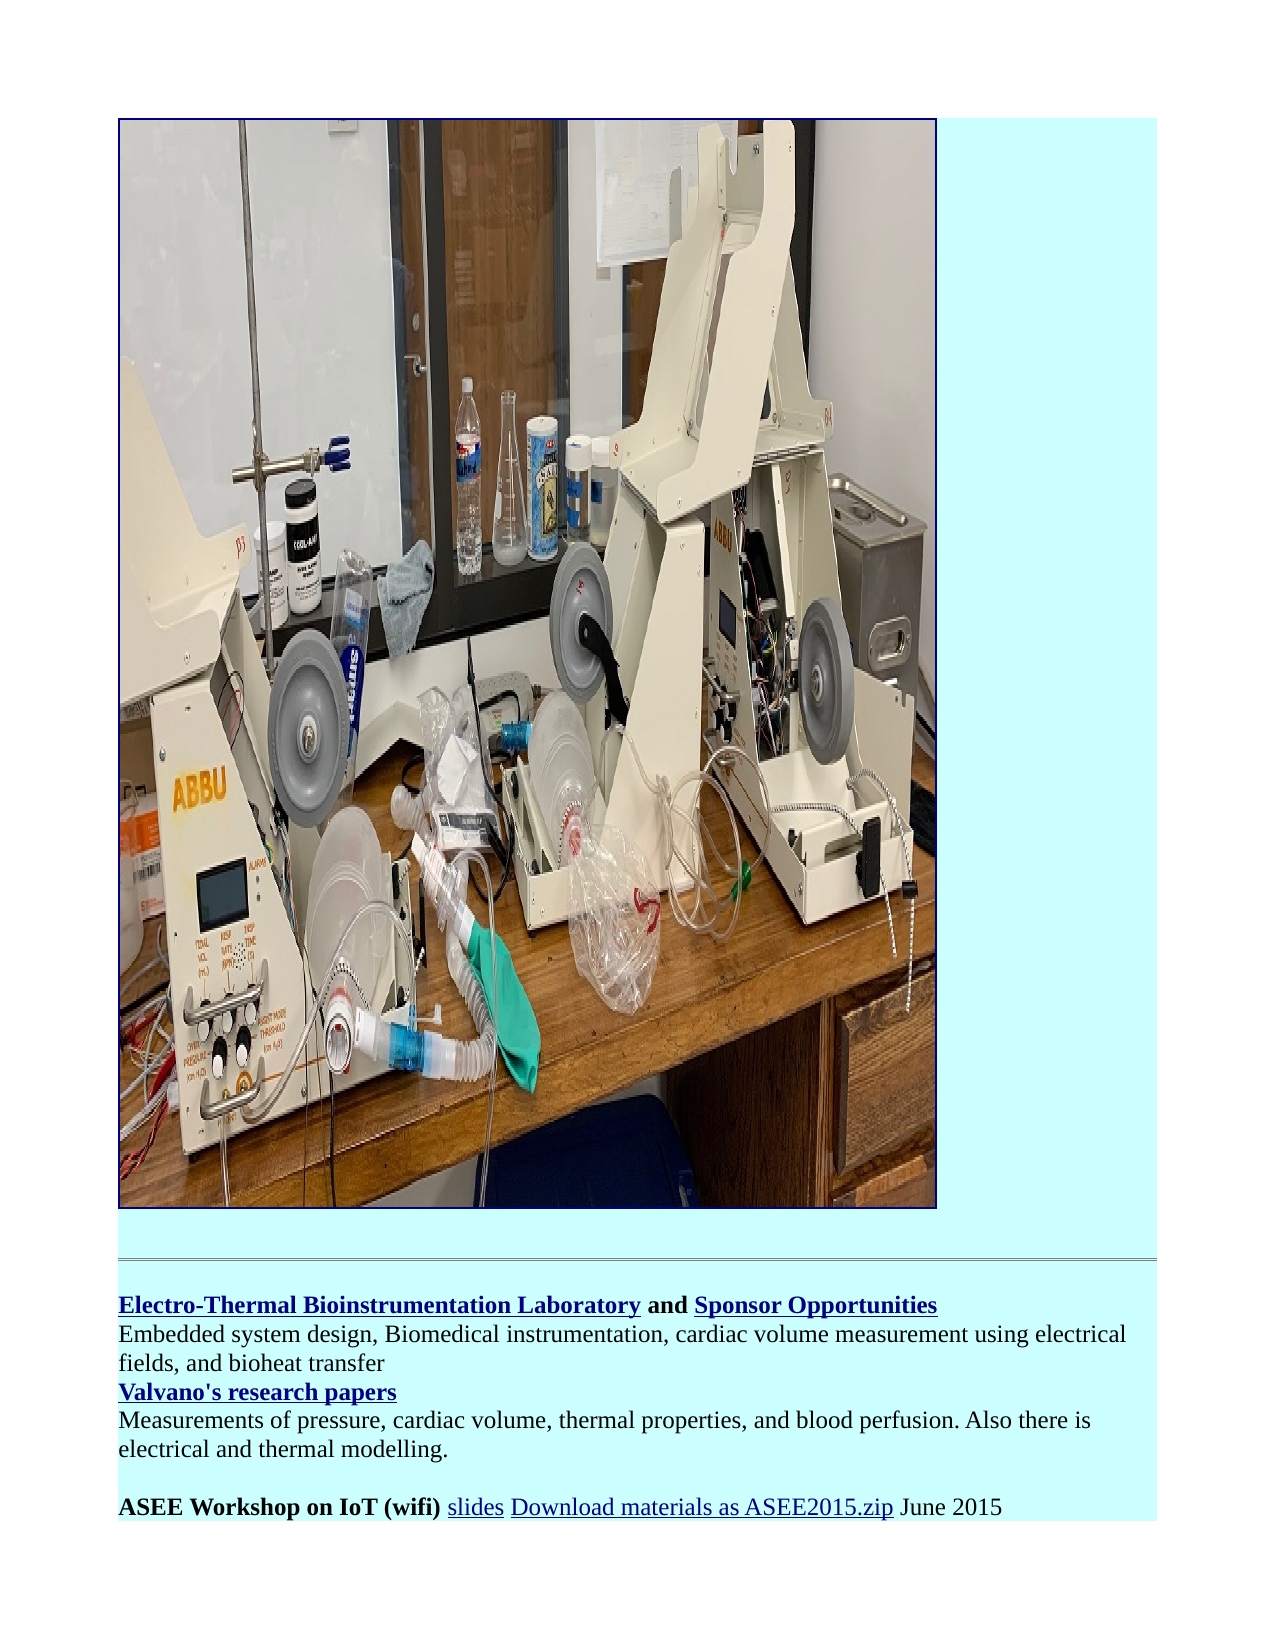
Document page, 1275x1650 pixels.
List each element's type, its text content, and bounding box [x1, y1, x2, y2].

table_cell Electro-Thermal Bioinstrumentation Laboratory and Sponsor Opportunities Embedded system design, Biomedical instrumentation, cardiac volume measurement using electrical fields, and bioheat transfer Valvano's research papers Measurements of pressure, cardiac volume, thermal properties, and blood perfusion. Also there is electrical and thermal modelling. ASEE Workshop on IoT (wifi) slides Download materials as ASEE2015.zip June 2015 [118, 1261, 1157, 1521]
picture [120, 120, 935, 1207]
table_cell [118, 118, 1157, 1258]
